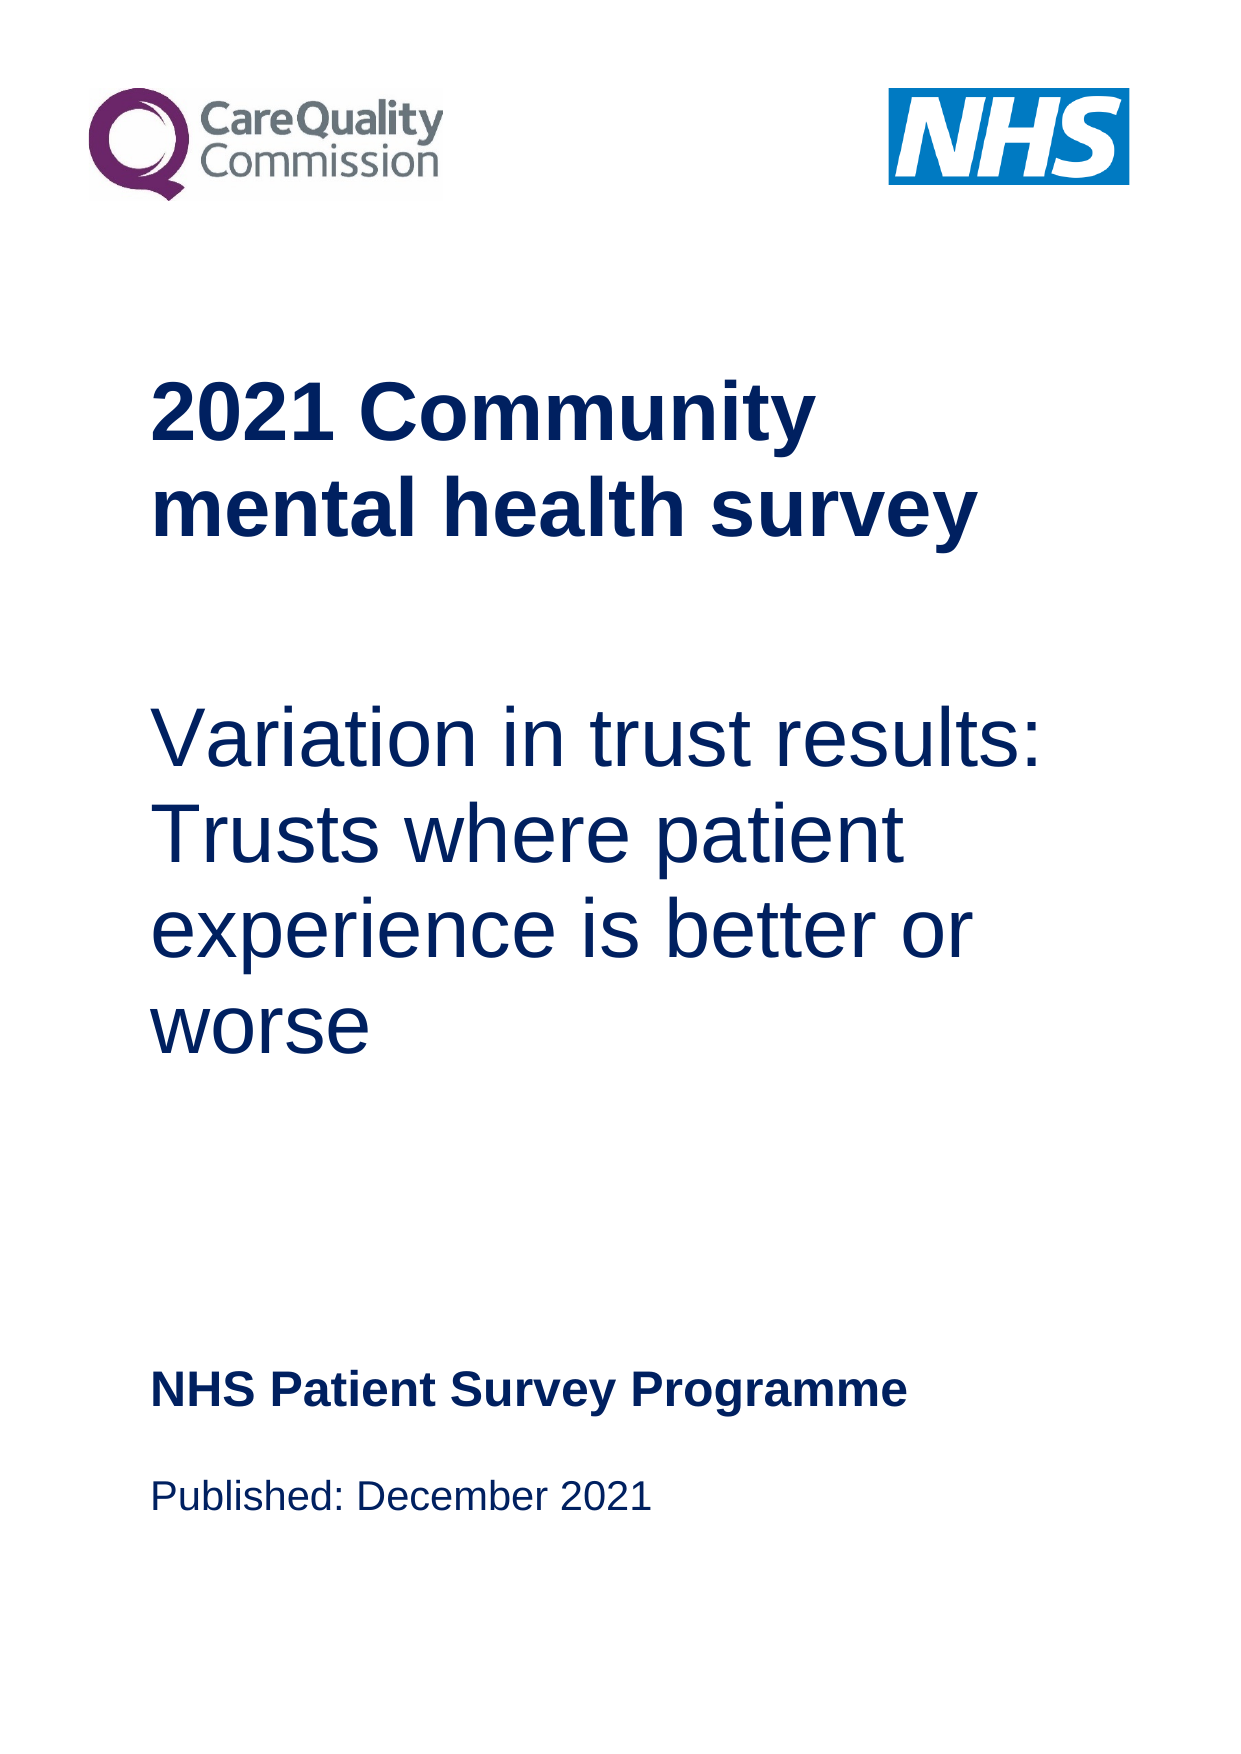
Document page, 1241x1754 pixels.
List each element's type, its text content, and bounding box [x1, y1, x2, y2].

text Variation in trust results: Trusts where patient experience is better or worse [150, 688, 1090, 1071]
text Published: December 2021 [150, 1472, 1090, 1519]
text NHS Patient Survey Programme [150, 1359, 1090, 1416]
text 2021 Community mental health survey [150, 362, 1090, 554]
